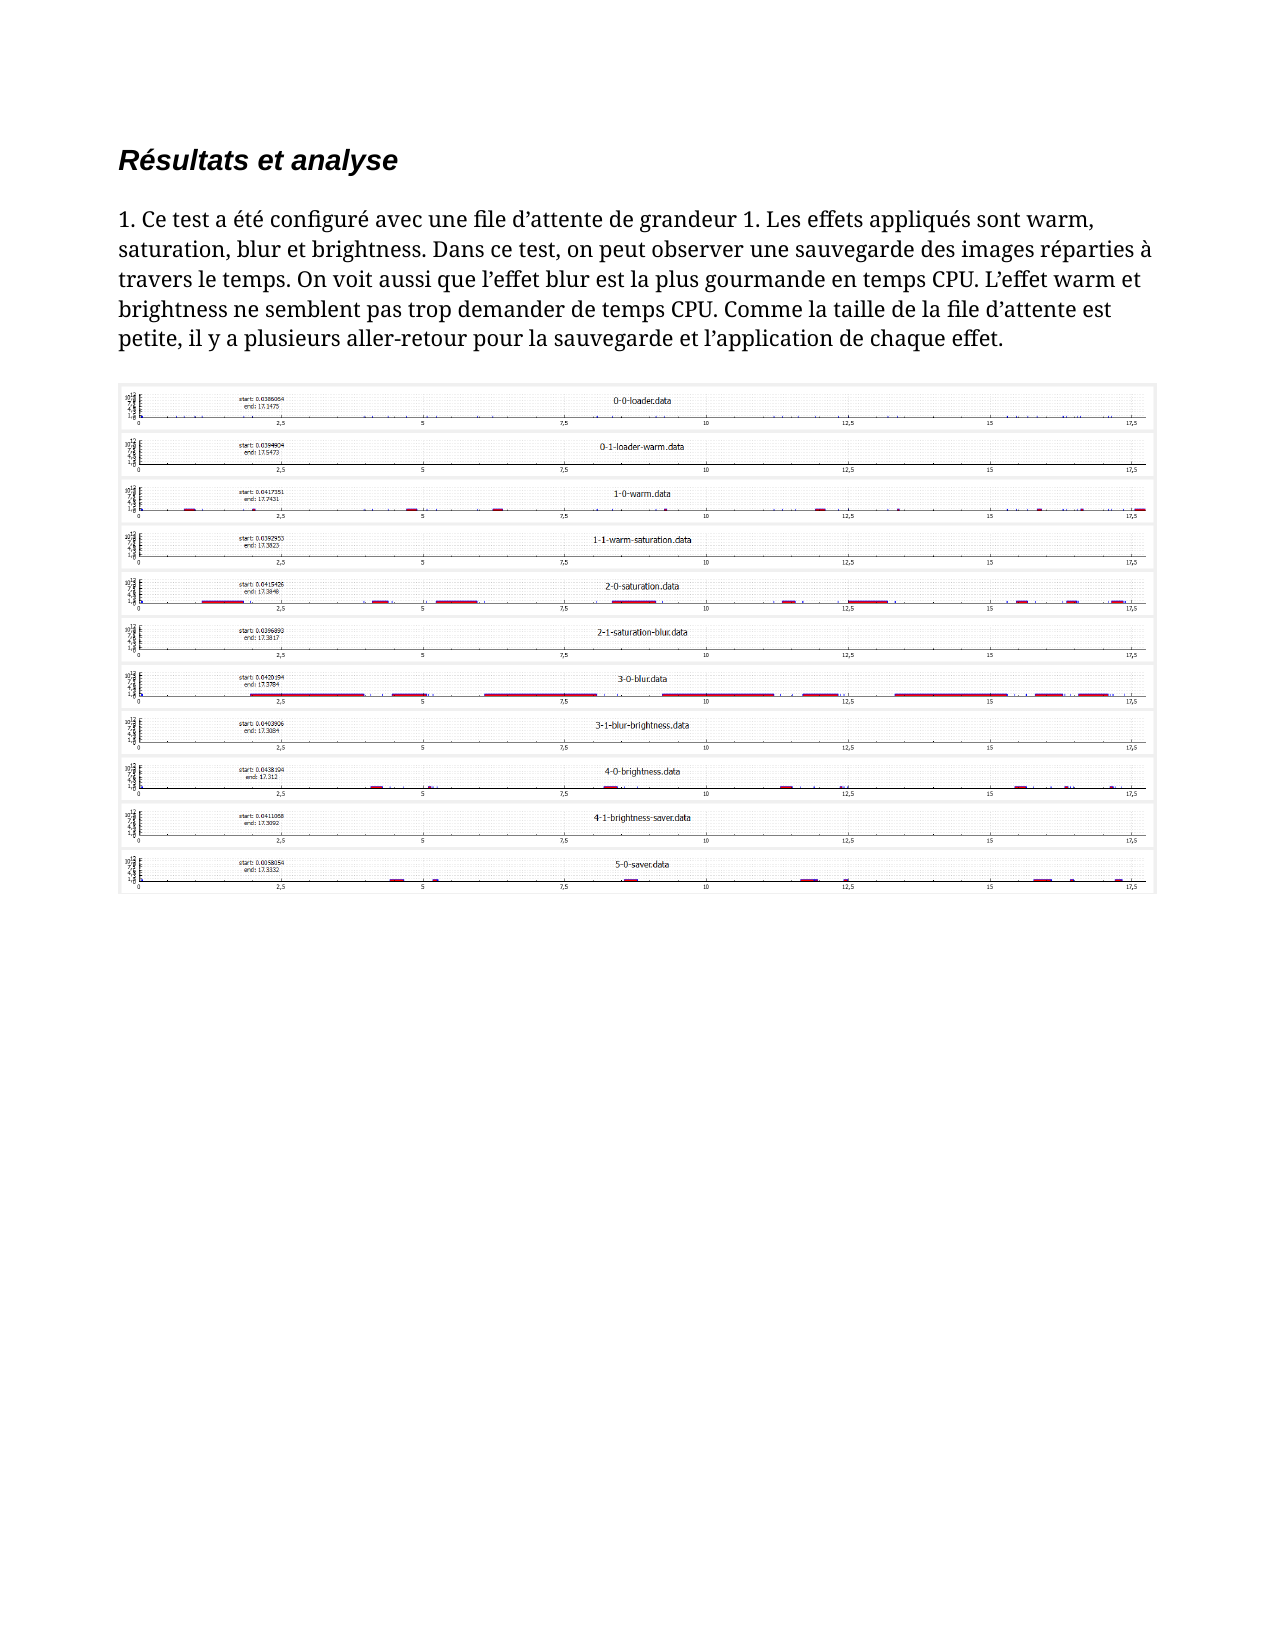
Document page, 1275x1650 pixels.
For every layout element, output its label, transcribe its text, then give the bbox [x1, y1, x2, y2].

text 1. Ce test a été configuré avec une file d’attente de grandeur 1. Les effets appliqués sont warm, saturation, blur et brightness. Dans ce test, on peut observer une sauvegarde des images réparties à travers le temps. On voit aussi que l’effet blur est la plus gourmande en temps CPU. L’effet warm et brightness ne semblent pas trop demander de temps CPU. Comme la taille de la file d’attente est petite, il y a plusieurs aller-retour pour la sauvegarde et l’application de chaque effet. [118, 204, 1157, 353]
subtitle Résultats et analyse [118, 143, 1157, 177]
picture [118, 383, 1157, 894]
